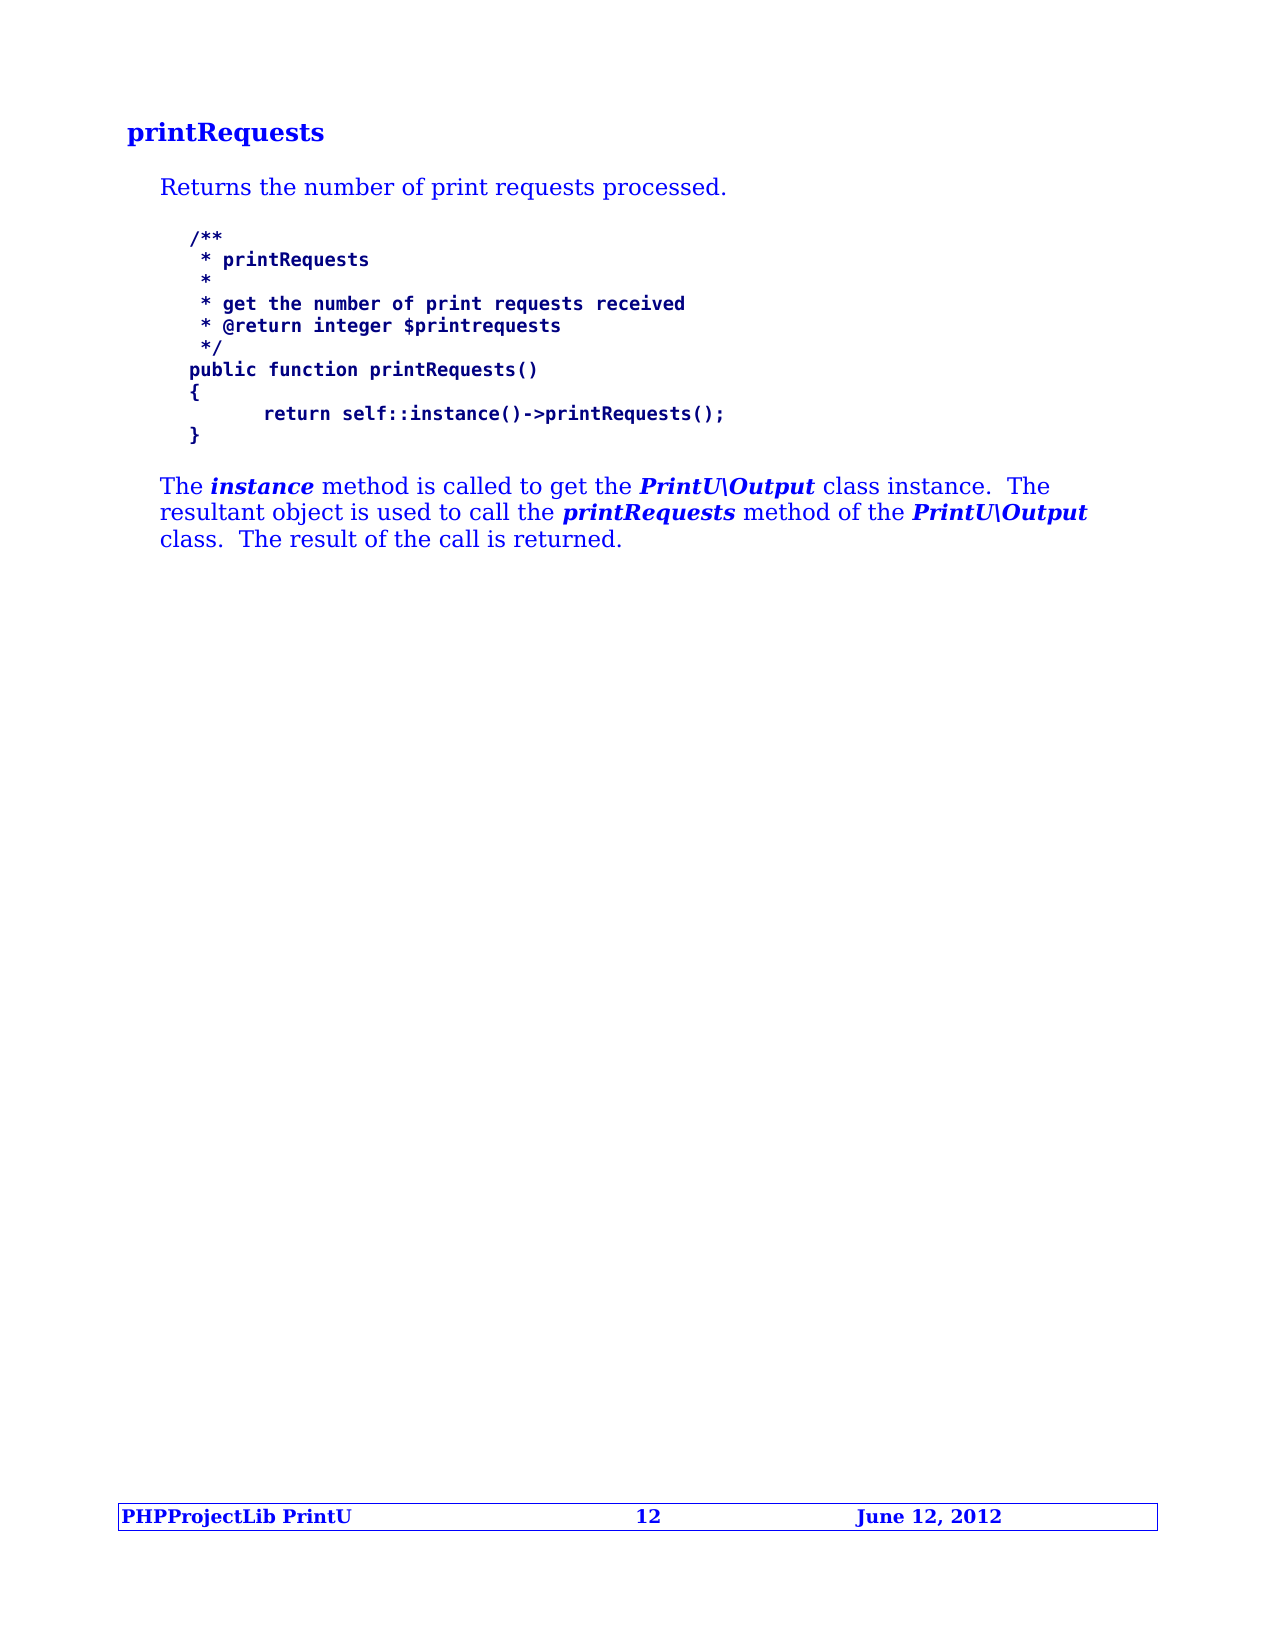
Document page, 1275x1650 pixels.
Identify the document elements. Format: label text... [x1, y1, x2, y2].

text Returns the number of print requests processed. [159, 174, 1157, 201]
list { [189, 381, 1157, 402]
list * @return integer $printrequests [189, 315, 1157, 337]
title printRequests [118, 118, 1157, 147]
list public function printRequests() [189, 359, 1157, 381]
list * get the number of print requests received [189, 293, 1157, 315]
list return self::instance()->printRequests(); [189, 402, 1157, 424]
list /** [189, 227, 1157, 249]
list * [189, 271, 1157, 293]
text The instance method is called to get the PrintU\Output class instance. The resultant object is used to call the printRequests method of the PrintU\Output class. The result of the call is returned. [159, 473, 1157, 553]
list * printRequests [189, 249, 1157, 271]
list } [189, 424, 1157, 446]
list */ [189, 337, 1157, 359]
